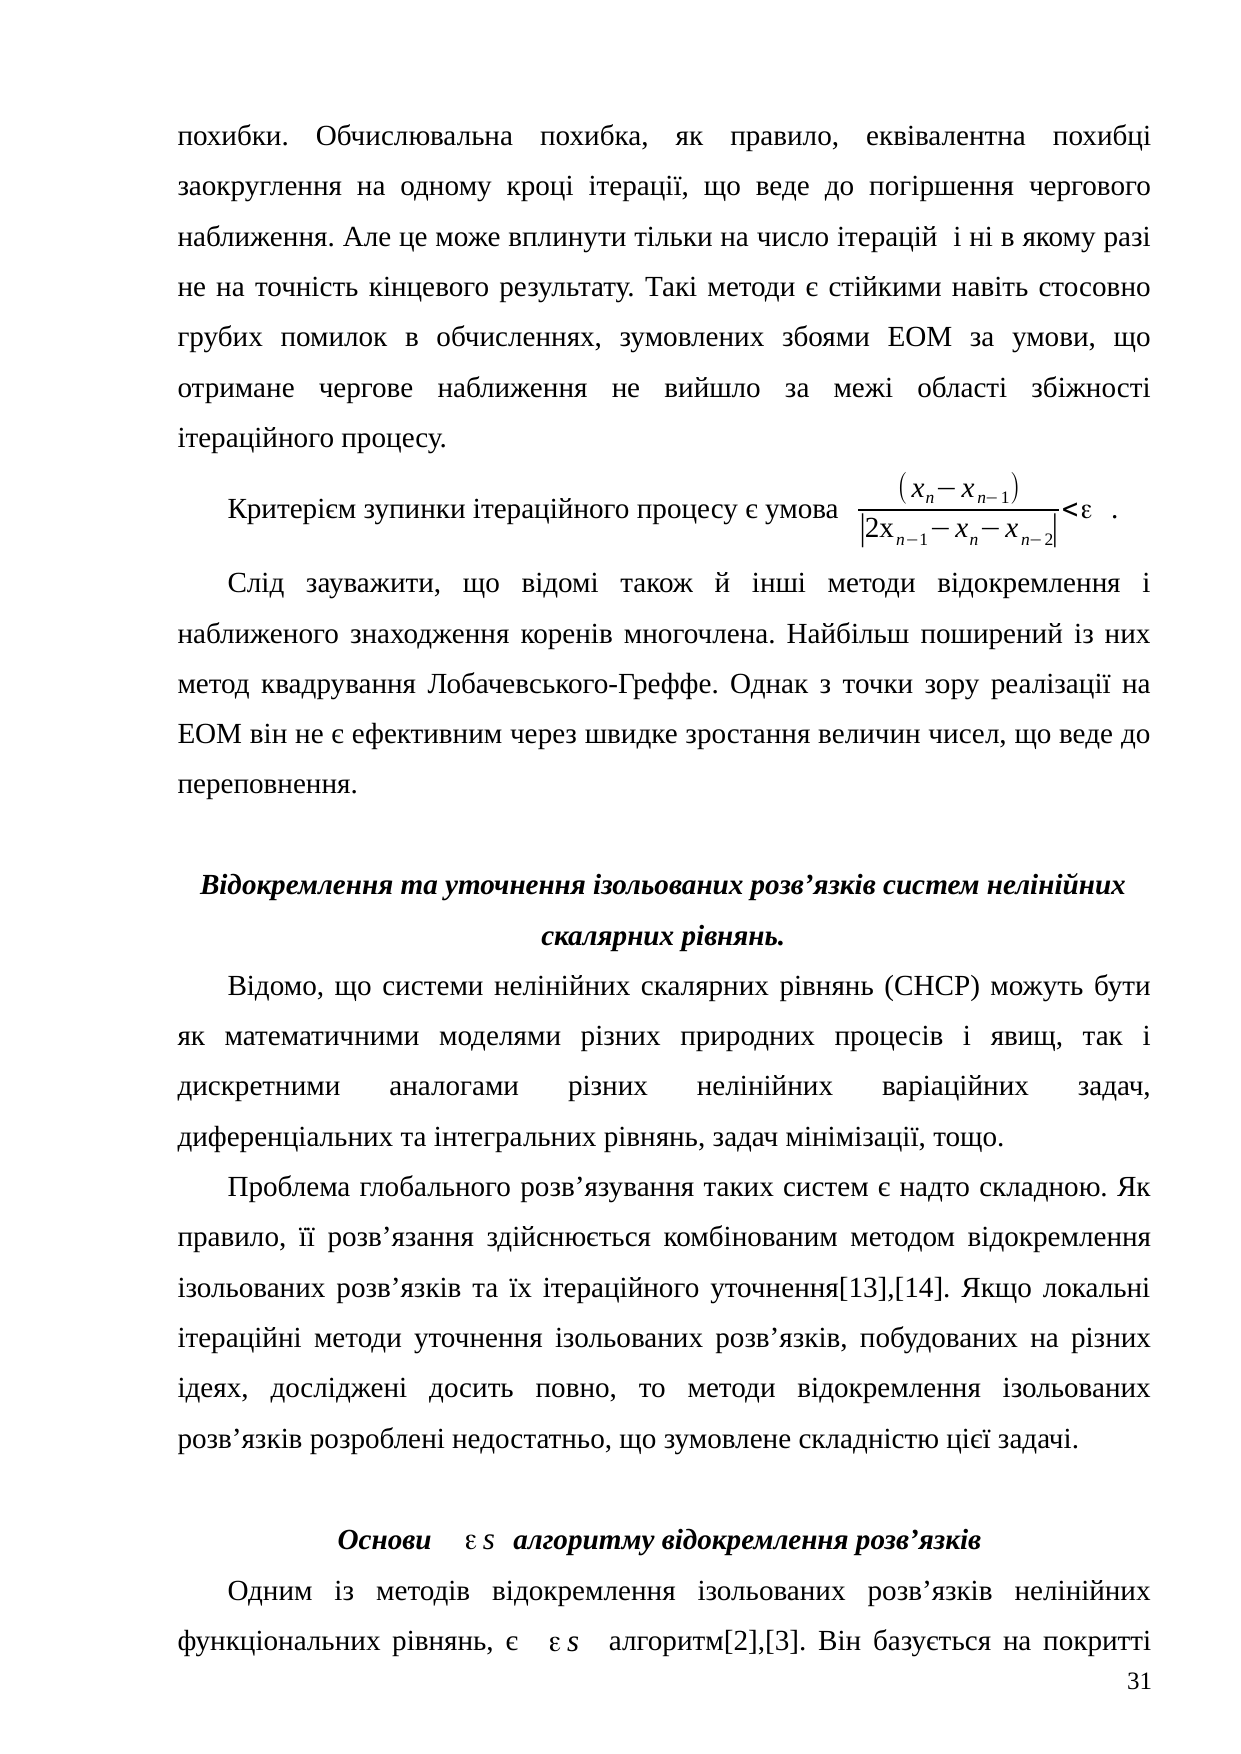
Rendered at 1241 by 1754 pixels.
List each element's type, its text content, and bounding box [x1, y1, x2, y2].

text Основи алгоритму відокремлення розв’язків [177, 1521, 1152, 1556]
text Відокремлення та уточнення ізольованих розв’язків систем нелінійних скалярних рівнянь. [177, 867, 1152, 951]
text Критерієм зупинки ітераційного процесу є умова. [177, 470, 1152, 549]
text Проблема глобального розв’язування таких систем є надто складною. Як правило, її розв’язання здійснюється комбінованим методом відокремлення ізольованих розв’язків та їх ітераційного уточнення[13],[14]. Якщо локальні ітераційні методи уточнення ізольованих розв’язків, побудованих на різних ідеях, досліджені досить повно, то методи відокремлення ізольованих розв’язків розроблені недостатньо, що зумовлене складністю цієї задачі. [177, 1169, 1152, 1454]
text Відомо, що системи нелінійних скалярних рівнянь (СНСР) можуть бути як математичними моделями різних природних процесів і явищ, так і дискретними аналогами різних нелінійних варіаційних задач, диференціальних та інтегральних рівнянь, задач мінімізації, тощо. [177, 968, 1152, 1152]
text Слід зауважити, що відомі також й інші методи відокремлення і наближеного знаходження коренів многочлена. Найбільш поширений із них метод квадрування Лобачевського-Греффе. Однак з точки зору реалізації на ЕОМ він не є ефективним через швидке зростання величин чисел, що веде до переповнення. [177, 565, 1152, 800]
text похибки. Обчислювальна похибка, як правило, еквівалентна похибці заокруглення на одному кроці ітерації, що веде до погіршення чергового наближення. Але це може вплинути тільки на число ітерацій і ні в якому разі не на точність кінцевого результату. Такі методи є стійкими навіть стосовно грубих помилок в обчисленнях, зумовлених збоями ЕОМ за умови, що отримане чергове наближення не вийшло за межі області збіжності ітераційного процесу. [177, 118, 1152, 453]
text Одним із методів відокремлення ізольованих розв’язків нелінійних функціональних рівнянь, є алгоритм[2],[3]. Він базується на покритті [177, 1573, 1152, 1658]
